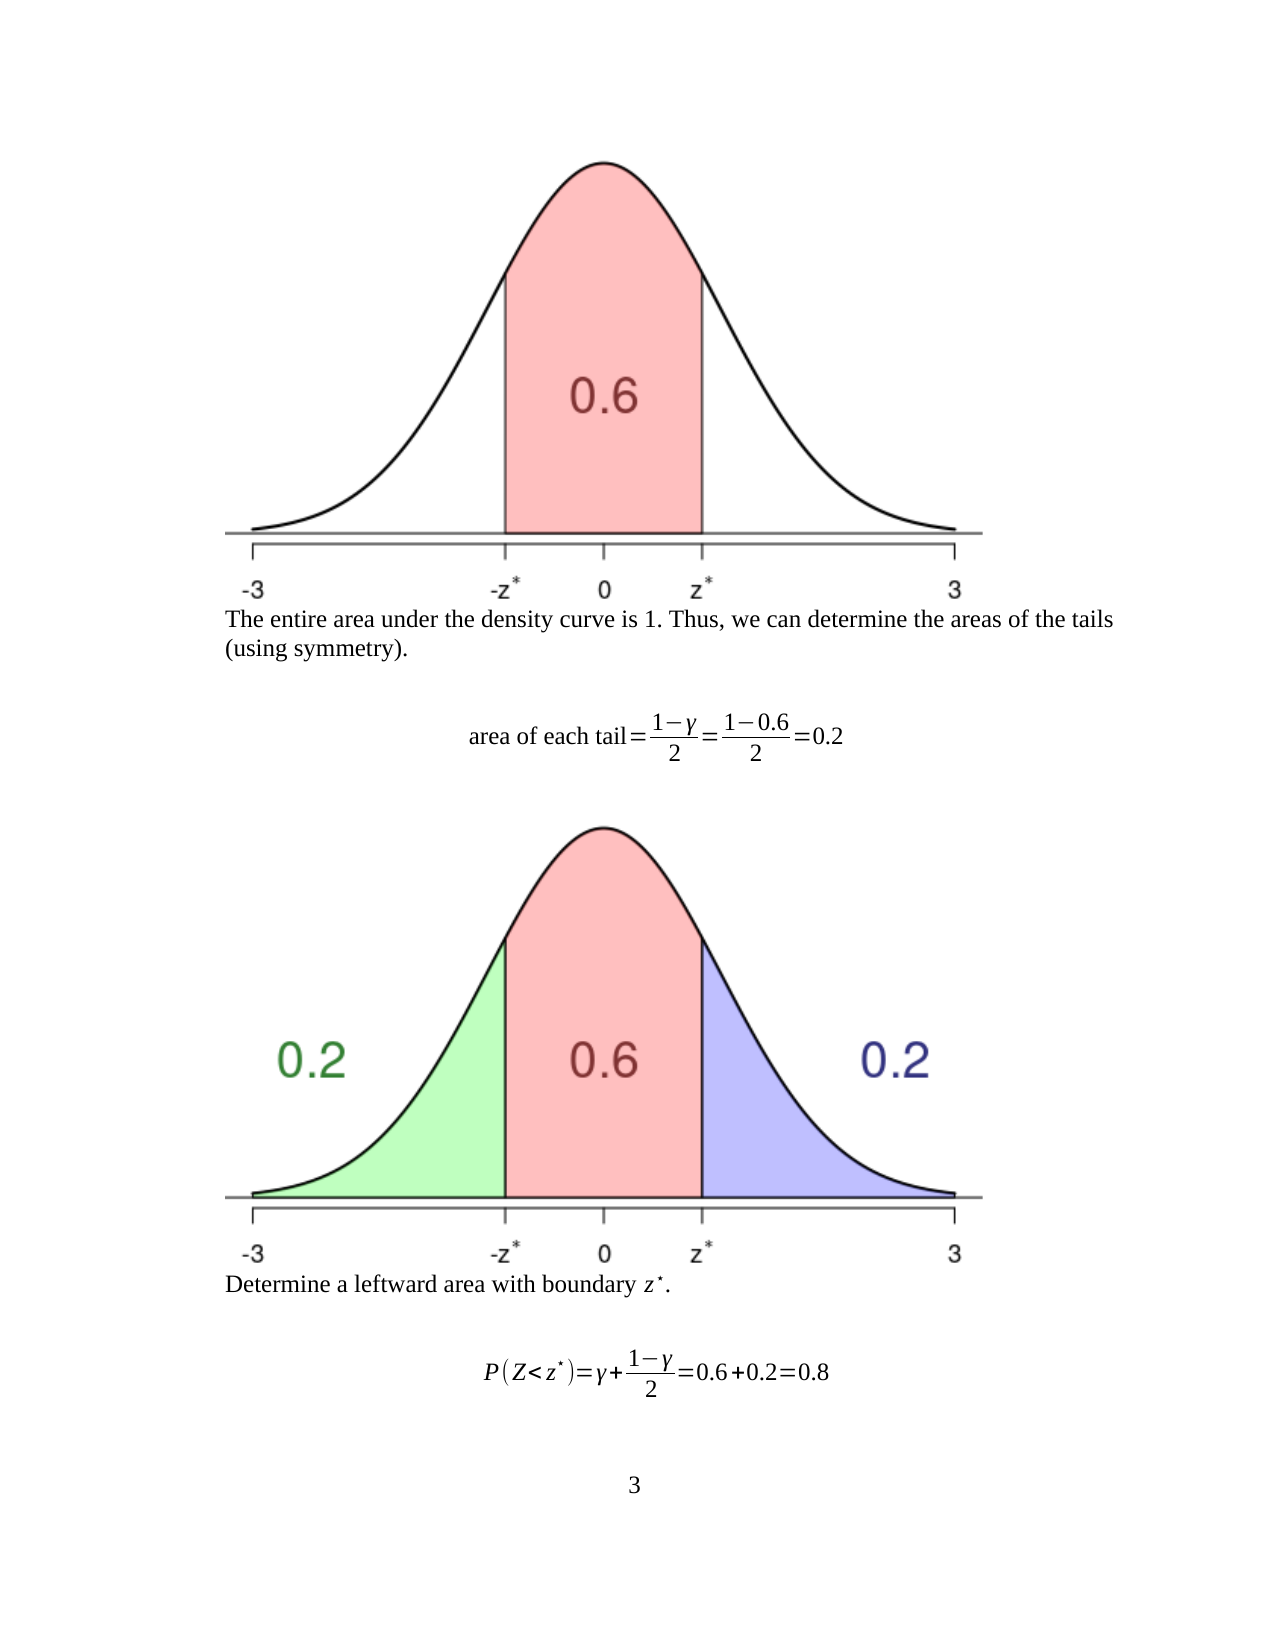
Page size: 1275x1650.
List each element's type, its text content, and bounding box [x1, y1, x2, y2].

picture [225, 814, 983, 1269]
picture [225, 150, 983, 605]
list The entire area under the density curve is 1. Thus, we can determine the areas of the tails (using symmetry). [187, 150, 1125, 662]
list Determine a leftward area with boundary . [187, 814, 1125, 1298]
